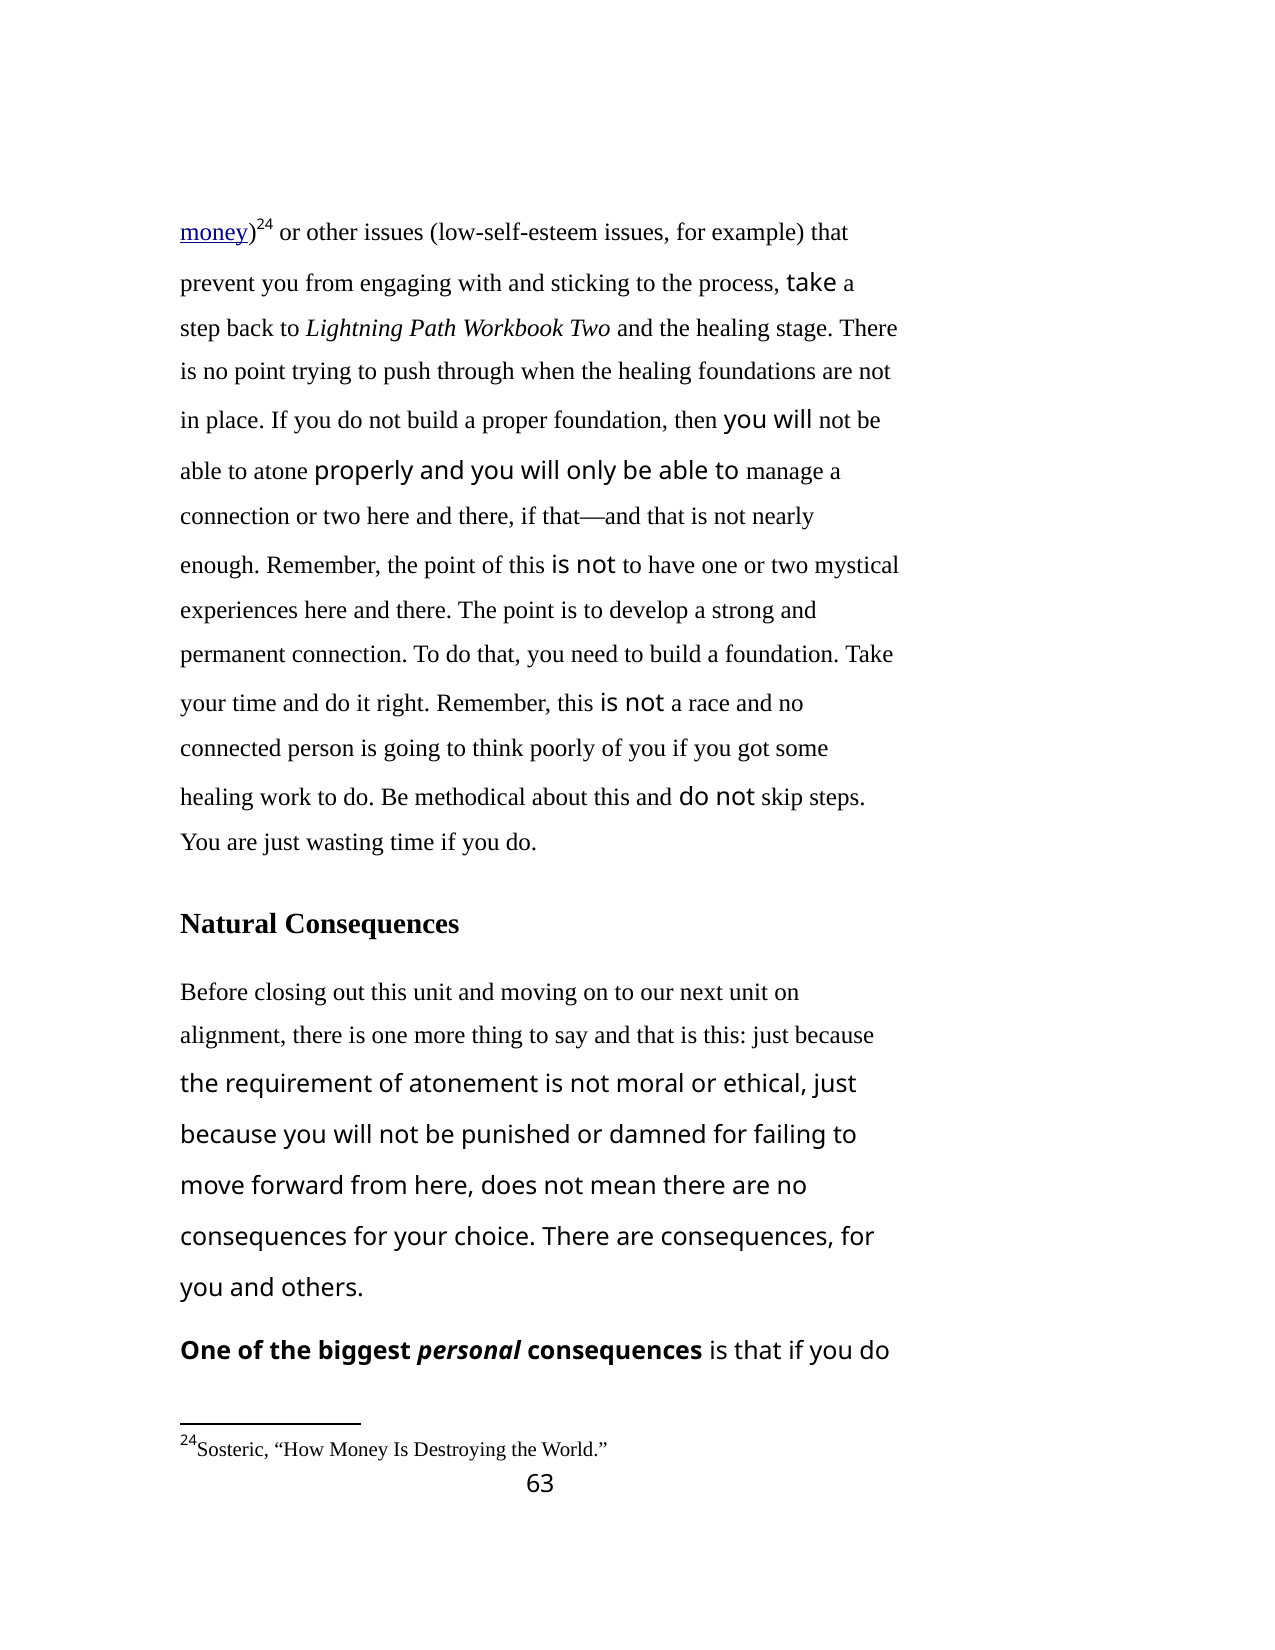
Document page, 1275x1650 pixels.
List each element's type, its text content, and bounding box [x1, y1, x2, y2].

subtitle Natural Consequences [180, 906, 900, 939]
text Sosteric, “How Money Is Destroying the World.” [180, 1430, 900, 1464]
text One of the biggest personal consequences is that if you do [180, 1333, 900, 1367]
text If you do find you are having trouble with awakening, accountability, and atonement, perhaps because you have addictions (like addiction to money) or other issues (low-self-esteem issues, for example) that prevent you from engaging with and sticking to the process, take a step back to Lightning Path Workbook Two and the healing stage. There is no point trying to push through when the healing foundations are not in place. If you do not build a proper foundation, then you will not be able to atone properly and you will only be able to manage a connection or two here and there, if that—and that is not nearly enough. Remember, the point of this is not to have one or two mystical experiences here and there. The point is to develop a strong and permanent connection. To do that, you need to build a foundation. Take your time and do it right. Remember, this is not a race and no connected person is going to think poorly of you if you got some healing work to do. Be methodical about this and do not skip steps. You are just wasting time if you do. [180, 213, 900, 856]
text Before closing out this unit and moving on to our next unit on alignment, there is one more thing to say and that is this: just because the requirement of atonement is not moral or ethical, just because you will not be punished or damned for failing to move forward from here, does not mean there are no consequences for your choice. There are consequences, for you and others. [180, 977, 900, 1304]
